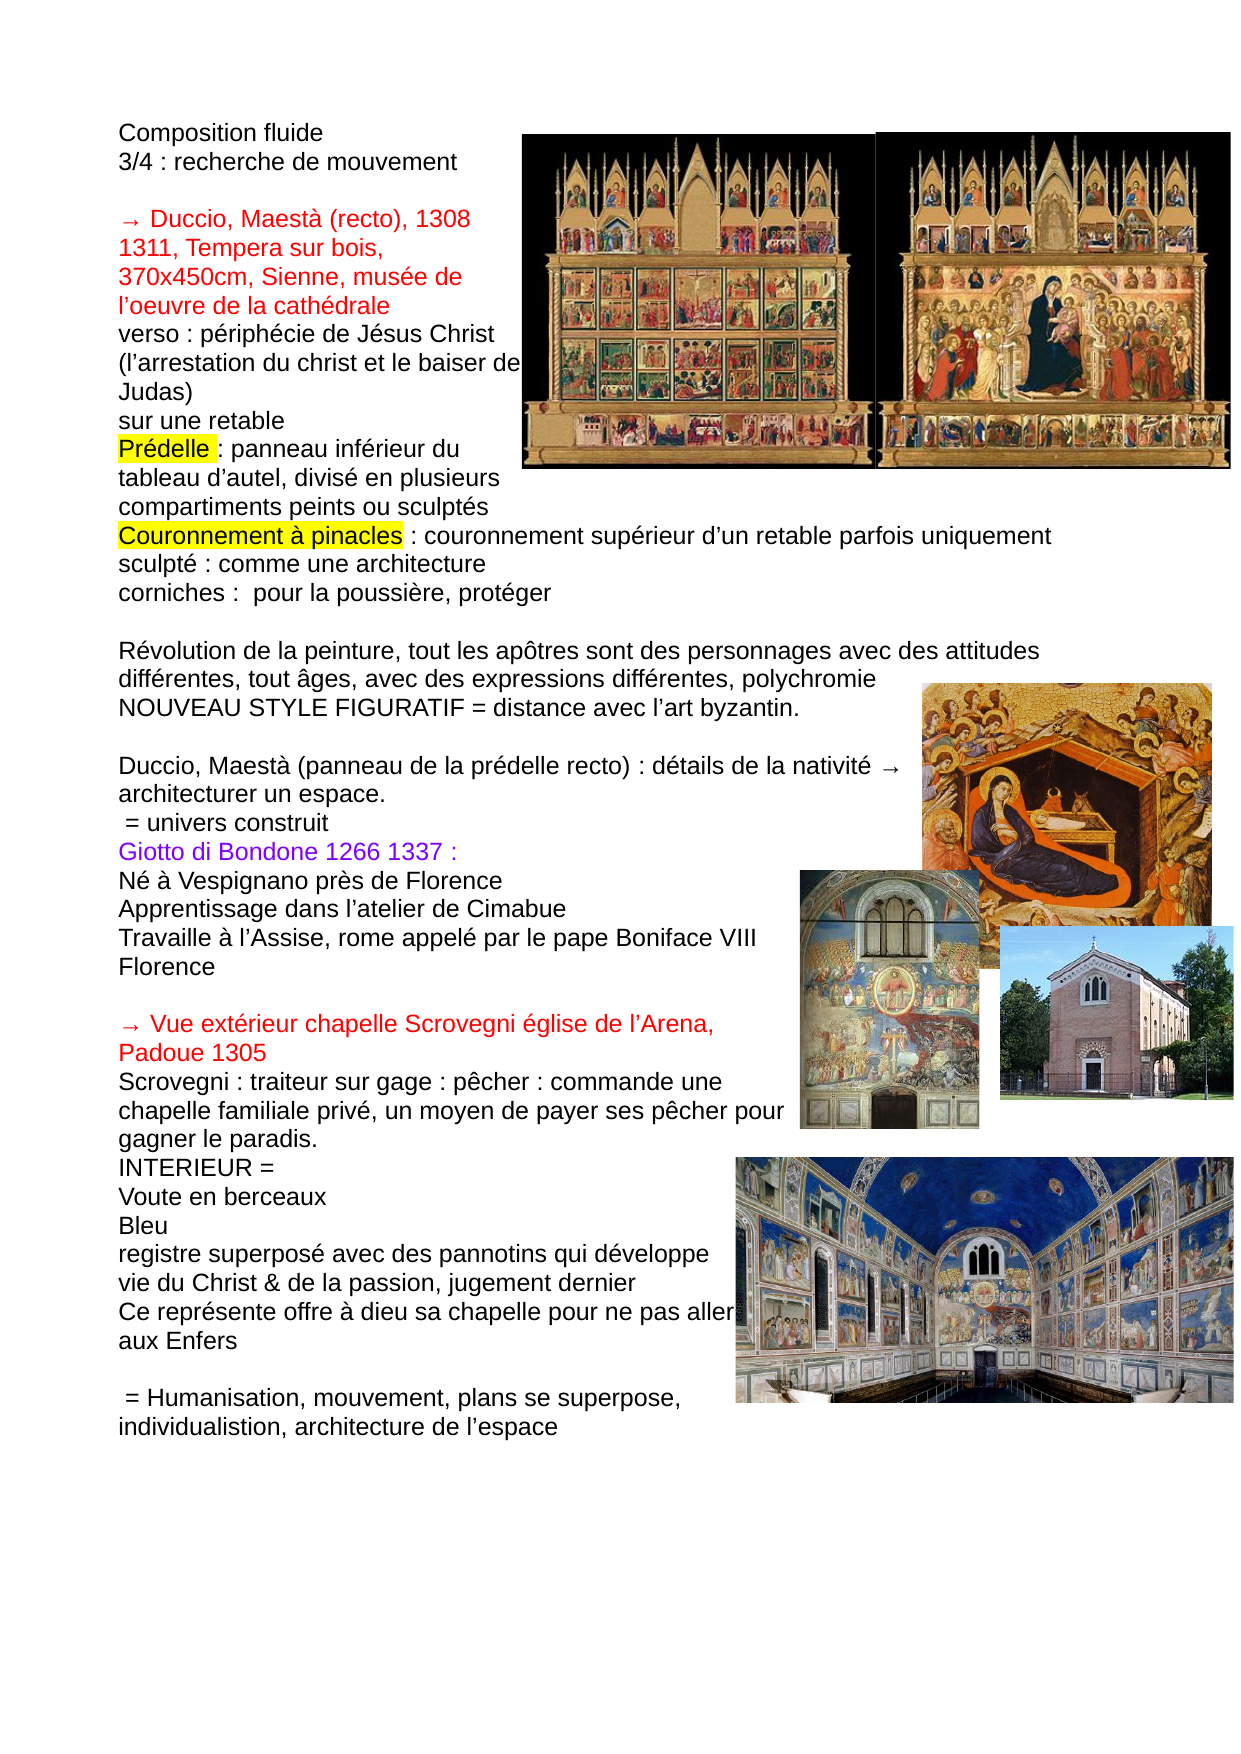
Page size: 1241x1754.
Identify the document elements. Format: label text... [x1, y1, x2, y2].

text → Vue extérieur chapelle Scrovegni église de l’Arena, Padoue 1305 [118, 1009, 799, 1067]
text corniches : pour la poussière, protéger [118, 578, 1122, 607]
text Bleu [118, 1211, 735, 1239]
text = univers construit [118, 808, 922, 837]
text = Humanisation, mouvement, plans se superpose, individualistion, architecture de l’espace [118, 1383, 1122, 1441]
text Révolution de la peinture, tout les apôtres sont des personnages avec des attitudes différentes, tout âges, avec des expressions différentes, polychromie NOUVEAU STYLE FIGURATIF = distance avec l’art byzantin. [118, 636, 1122, 722]
text Prédelle : panneau inférieur du tableau d’autel, divisé en plusieurs compartiments peints ou sculptés [118, 434, 1122, 521]
text Apprentissage dans l’atelier de Cimabue [118, 894, 799, 923]
text 3/4 : recherche de mouvement [118, 147, 521, 176]
picture [521, 132, 1231, 469]
text INTERIEUR = [118, 1153, 1122, 1182]
text Composition fluide [118, 118, 1122, 147]
text registre superposé avec des pannotins qui développe vie du Christ & de la passion, jugement dernier [118, 1239, 735, 1297]
text verso : périphécie de Jésus Christ (l’arrestation du christ et le baiser de Judas) [118, 319, 521, 406]
text Travaille à l’Assise, rome appelé par le pape Boniface VIII Florence [118, 923, 799, 981]
text Duccio, Maestà (panneau de la prédelle recto) : détails de la nativité → architecturer un espace. [118, 751, 922, 808]
text Couronnement à pinacles : couronnement supérieur d’un retable parfois uniquement sculpté : comme une architecture [118, 521, 1122, 578]
text Scrovegni : traiteur sur gage : pêcher : commande une chapelle familiale privé, un moyen de payer ses pêcher pour gagner le paradis. [118, 1067, 1122, 1153]
text Voute en berceaux [118, 1182, 735, 1211]
text Giotto di Bondone 1266 1337 : [118, 837, 922, 866]
text sur une retable [118, 406, 521, 434]
picture [735, 1157, 1234, 1403]
text → Duccio, Maestà (recto), 1308 1311, Tempera sur bois, 370x450cm, Sienne, musée de l’oeuvre de la cathédrale [118, 204, 521, 319]
picture [799, 683, 1234, 1129]
text Ce représente offre à dieu sa chapelle pour ne pas aller aux Enfers [118, 1297, 735, 1354]
text Né à Vespignano près de Florence [118, 866, 922, 894]
